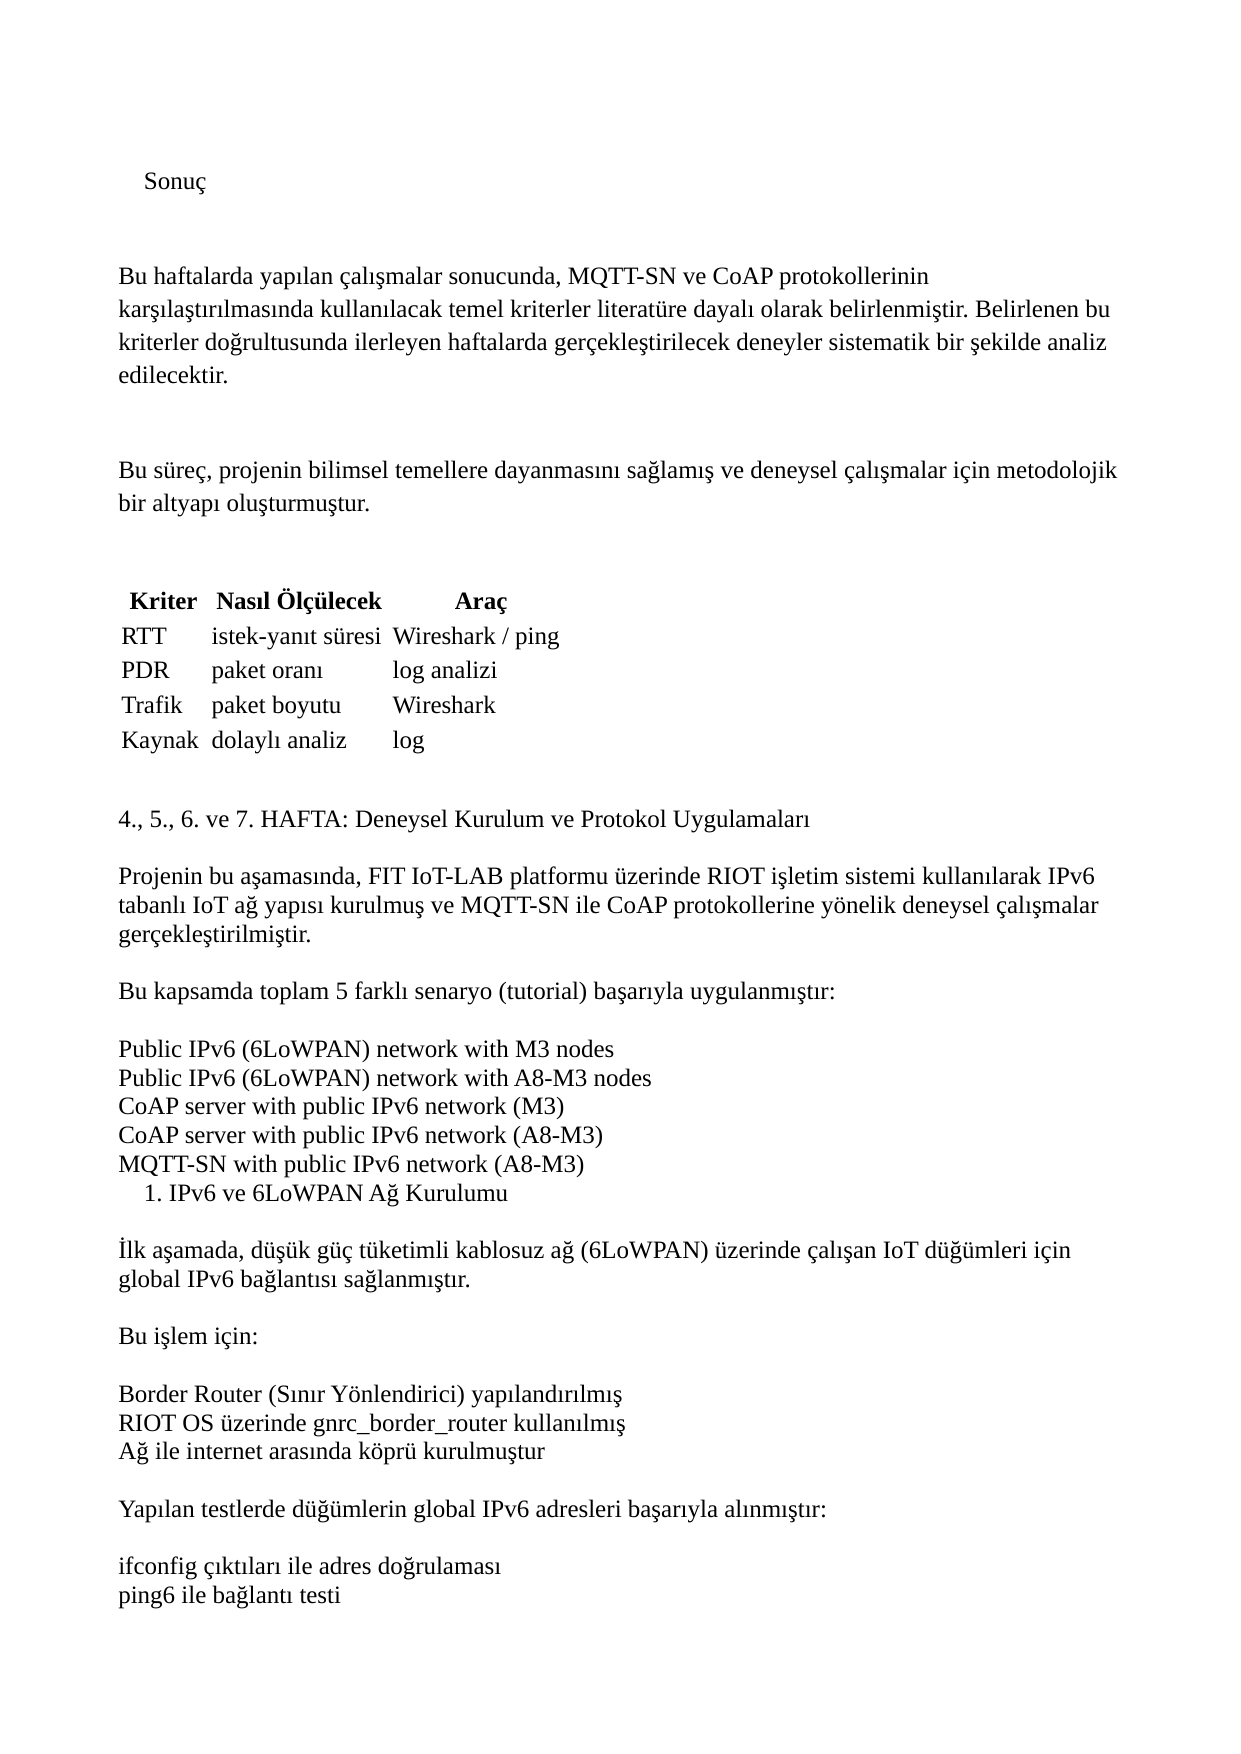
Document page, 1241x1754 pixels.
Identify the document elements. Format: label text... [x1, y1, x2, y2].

text Public IPv6 (6LoWPAN) network with A8-M3 nodes [118, 1063, 1122, 1091]
table_cell RTT [118, 618, 208, 653]
text Public IPv6 (6LoWPAN) network with M3 nodes [118, 1034, 1122, 1063]
text 🔹 1. IPv6 ve 6LoWPAN Ağ Kurulumu [118, 1178, 1122, 1206]
text MQTT-SN with public IPv6 network (A8-M3) [118, 1149, 1122, 1178]
table_cell paket boyutu [209, 687, 389, 722]
text Bu süreç, projenin bilimsel temellere dayanmasını sağlamış ve deneysel çalışmalar için metodolojik bir altyapı oluşturmuştur. [118, 455, 1122, 517]
table_cell istek-yanıt süresi [209, 618, 389, 653]
table_cell log [390, 722, 572, 756]
table_header Araç [390, 584, 572, 618]
text Border Router (Sınır Yönlendirici) yapılandırılmış [118, 1379, 1122, 1408]
text RIOT OS üzerinde gnrc_border_router kullanılmış [118, 1408, 1122, 1436]
table_cell dolaylı analiz [209, 722, 389, 756]
text 🔹 Sonuç [118, 166, 1122, 194]
table_cell Wireshark / ping [390, 618, 572, 653]
text CoAP server with public IPv6 network (A8-M3) [118, 1120, 1122, 1149]
table_header Nasıl Ölçülecek [209, 584, 389, 618]
text Bu haftalarda yapılan çalışmalar sonucunda, MQTT-SN ve CoAP protokollerinin karşılaştırılmasında kullanılacak temel kriterler literatüre dayalı olarak belirlenmiştir. Belirlenen bu kriterler doğrultusunda ilerleyen haftalarda gerçekleştirilecek deneyler sistematik bir şekilde analiz edilecektir. [118, 261, 1122, 389]
table_cell Wireshark [390, 687, 572, 722]
text İlk aşamada, düşük güç tüketimli kablosuz ağ (6LoWPAN) üzerinde çalışan IoT düğümleri için global IPv6 bağlantısı sağlanmıştır. [118, 1235, 1122, 1293]
text ifconfig çıktıları ile adres doğrulaması [118, 1551, 1122, 1580]
table_header Kriter [118, 584, 208, 618]
text CoAP server with public IPv6 network (M3) [118, 1091, 1122, 1120]
table_cell PDR [118, 653, 208, 687]
text Bu kapsamda toplam 5 farklı senaryo (tutorial) başarıyla uygulanmıştır: [118, 976, 1122, 1005]
table_cell Kaynak [118, 722, 208, 756]
text Bu işlem için: [118, 1321, 1122, 1350]
text 4., 5., 6. ve 7. HAFTA: Deneysel Kurulum ve Protokol Uygulamaları [118, 804, 1122, 833]
text Projenin bu aşamasında, FIT IoT-LAB platformu üzerinde RIOT işletim sistemi kullanılarak IPv6 tabanlı IoT ağ yapısı kurulmuş ve MQTT-SN ile CoAP protokollerine yönelik deneysel çalışmalar gerçekleştirilmiştir. [118, 861, 1122, 948]
table_cell log analizi [390, 653, 572, 687]
table_cell paket oranı [209, 653, 389, 687]
text Yapılan testlerde düğümlerin global IPv6 adresleri başarıyla alınmıştır: [118, 1494, 1122, 1523]
table_cell Trafik [118, 687, 208, 722]
text ping6 ile bağlantı testi [118, 1580, 1122, 1609]
text Ağ ile internet arasında köprü kurulmuştur [118, 1436, 1122, 1465]
